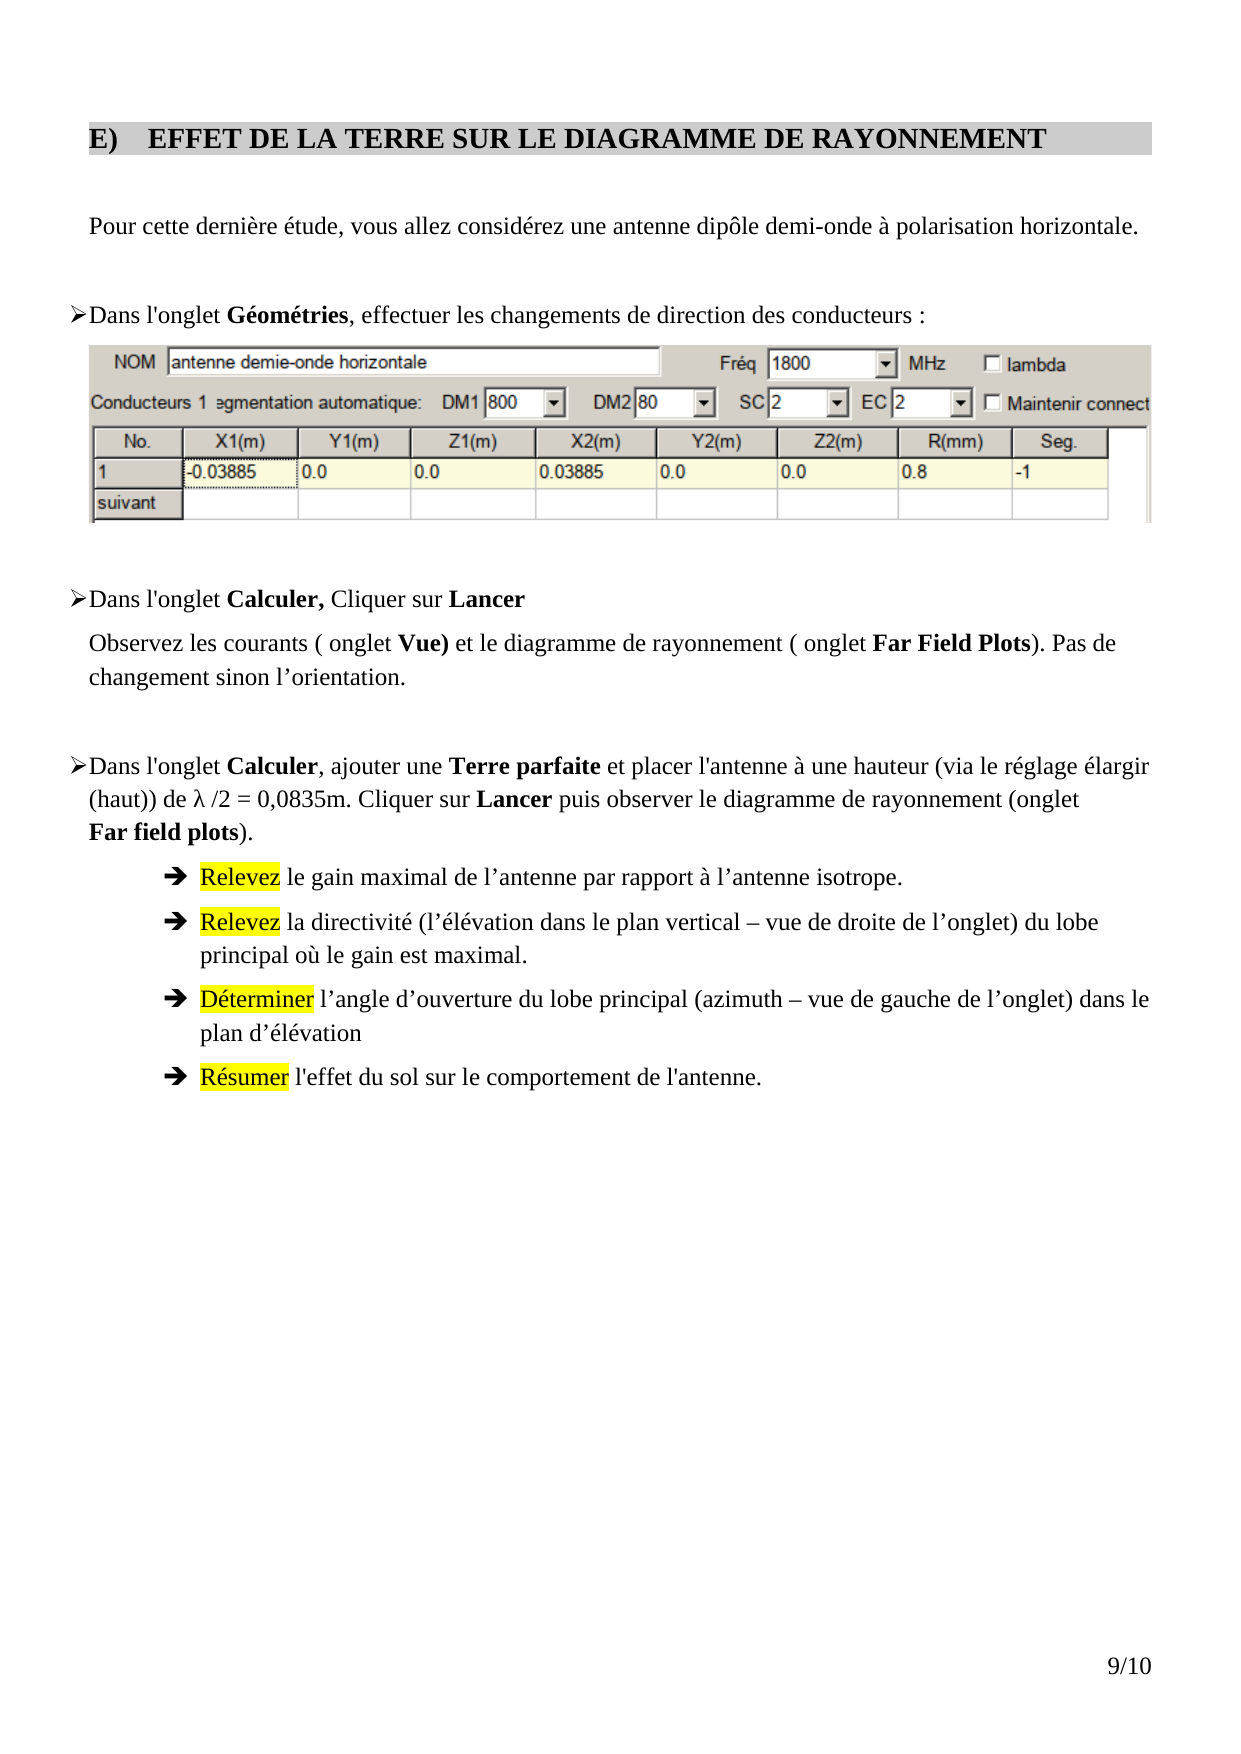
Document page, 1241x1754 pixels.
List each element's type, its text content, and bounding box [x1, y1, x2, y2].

list Dans l'onglet Calculer, Cliquer sur Lancer [89, 584, 1152, 612]
list Dans l'onglet Géométries, effectuer les changements de direction des conducteurs : [89, 301, 1152, 329]
list Dans l'onglet Calculer, ajouter une Terre parfaite et placer l'antenne à une hauteur (via le réglage élargir (haut)) de λ /2 = 0,0835m. Cliquer sur Lancer puis observer le diagramme de rayonnement (onglet Far field plots). [89, 751, 1152, 846]
list Résumer l'effet du sol sur le comportement de l'antenne. [162, 1062, 1152, 1091]
list Relevez le gain maximal de l’antenne par rapport à l’antenne isotrope. [162, 862, 1152, 891]
list EFFET DE LA TERRE SUR LE DIAGRAMME DE RAYONNEMENT [89, 122, 1152, 155]
list Observez les courants ( onglet Vue) et le diagramme de rayonnement ( onglet Far Field Plots). Pas de changement sinon l’orientation. [89, 628, 1152, 690]
list Relevez la directivité (l’élévation dans le plan vertical – vue de droite de l’onglet) du lobe principal où le gain est maximal. [162, 907, 1152, 968]
list Déterminer l’angle d’ouverture du lobe principal (azimuth – vue de gauche de l’onglet) dans le plan d’élévation [162, 984, 1152, 1046]
picture [88, 345, 1152, 523]
text Pour cette dernière étude, vous allez considérez une antenne dipôle demi-onde à polarisation horizontale. [89, 211, 1152, 240]
